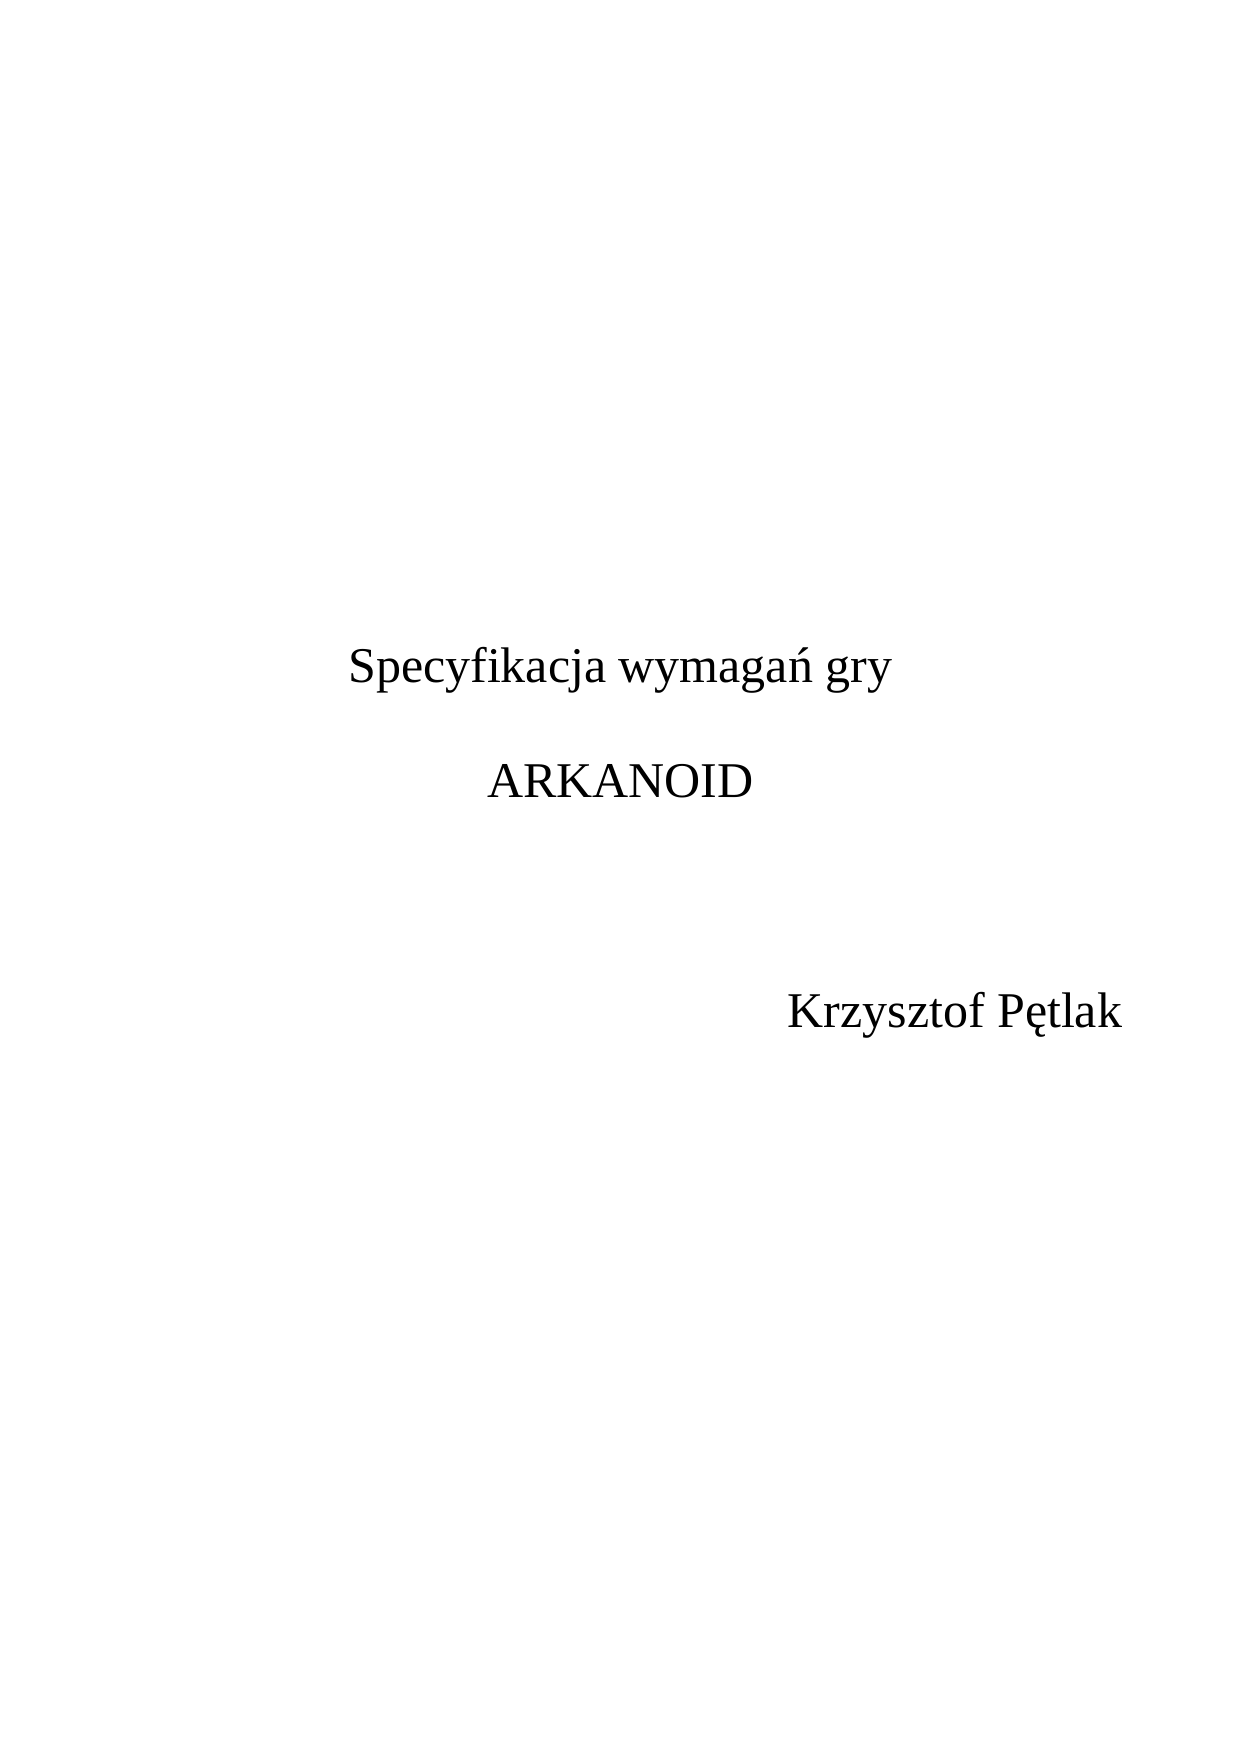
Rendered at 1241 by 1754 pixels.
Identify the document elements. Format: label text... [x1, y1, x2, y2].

text Krzysztof Pętlak [118, 981, 1122, 1038]
text Specyfikacja wymagań gry [118, 636, 1122, 693]
text ARKANOID [118, 751, 1122, 808]
